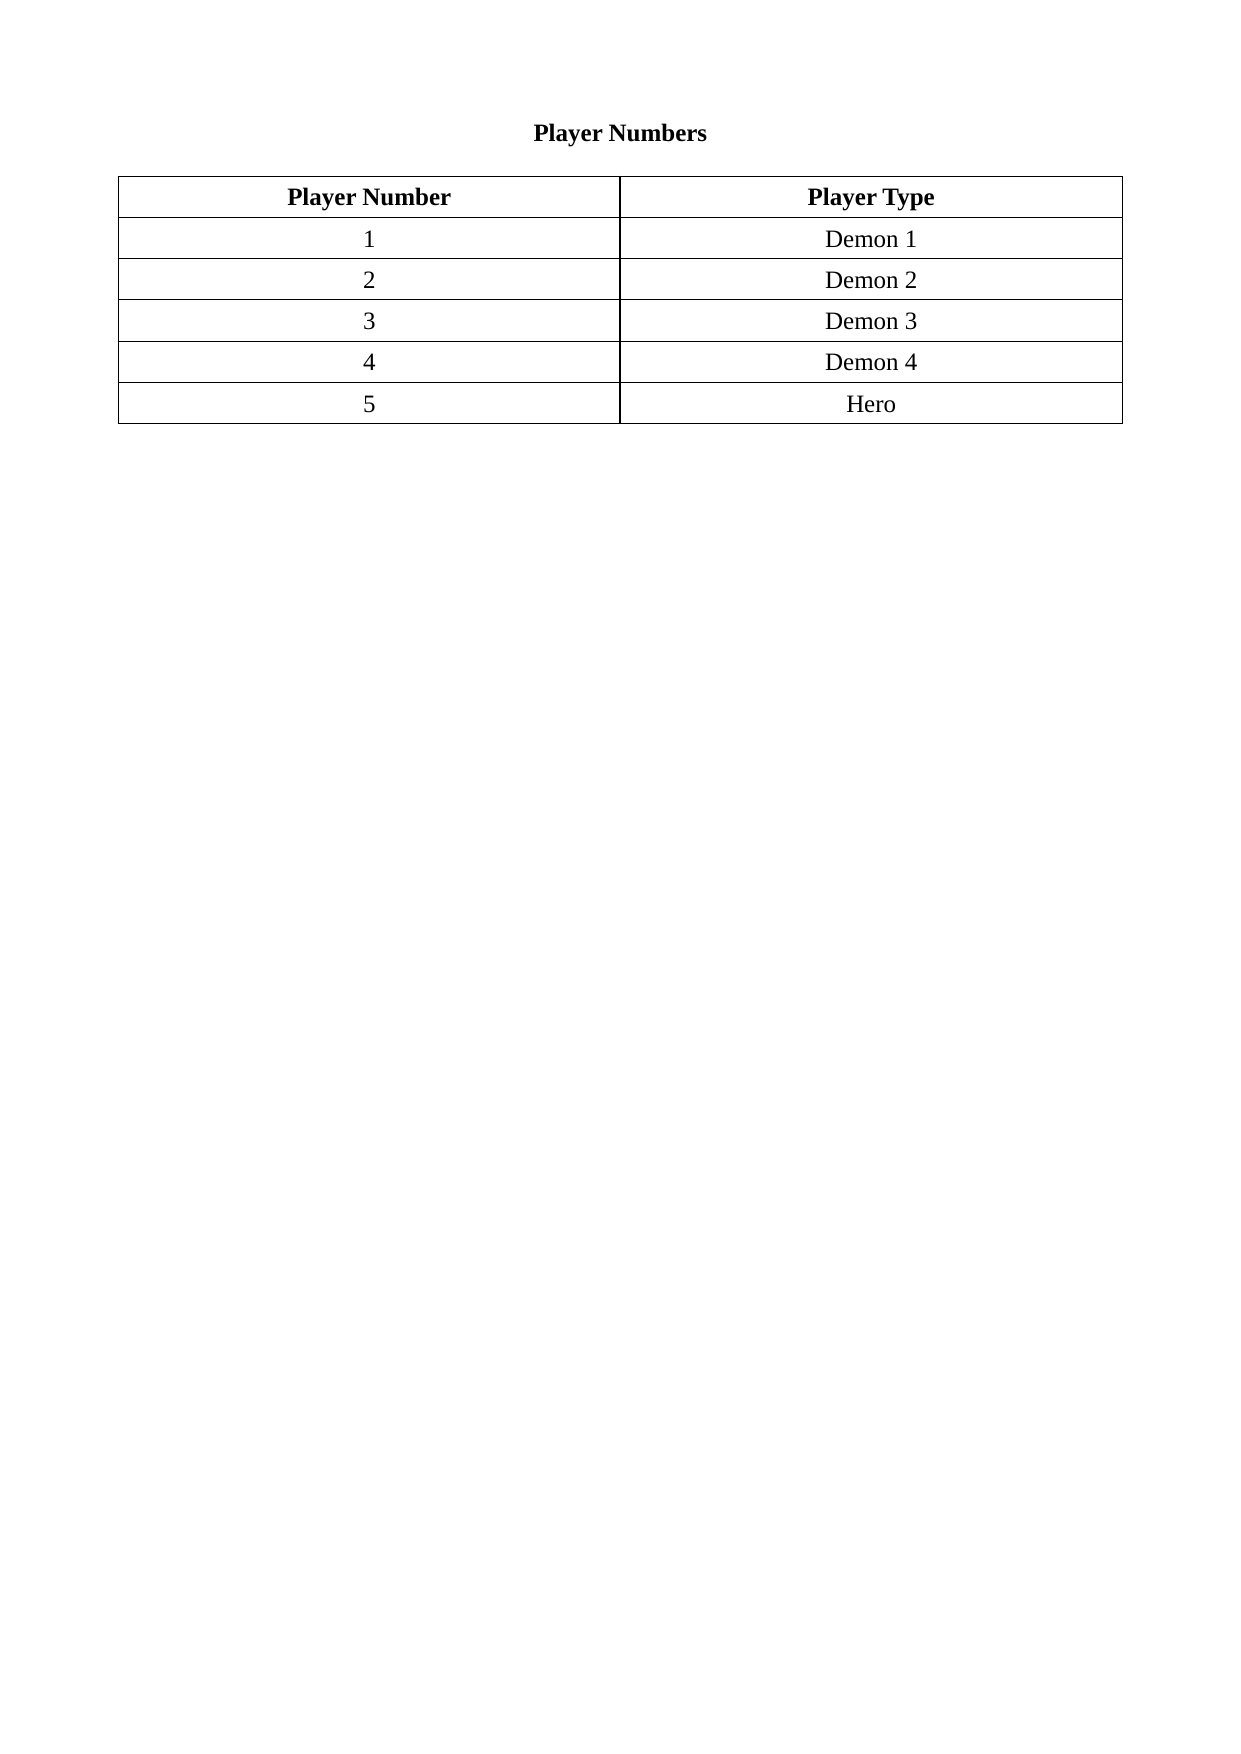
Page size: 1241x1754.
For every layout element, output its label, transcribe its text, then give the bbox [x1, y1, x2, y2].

table_cell Demon 4 [621, 342, 1122, 382]
table_cell Demon 2 [621, 259, 1122, 299]
table_cell 2 [119, 259, 619, 299]
table_cell 3 [119, 300, 619, 341]
table_cell 1 [119, 218, 619, 258]
table_cell 4 [119, 342, 619, 382]
table_cell Hero [621, 383, 1122, 423]
table_header Player Number [119, 177, 619, 217]
text Player Numbers [118, 118, 1122, 147]
table_cell 5 [119, 383, 619, 423]
table_header Player Type [621, 177, 1122, 217]
table_cell Demon 3 [621, 300, 1122, 341]
table_cell Demon 1 [621, 218, 1122, 258]
